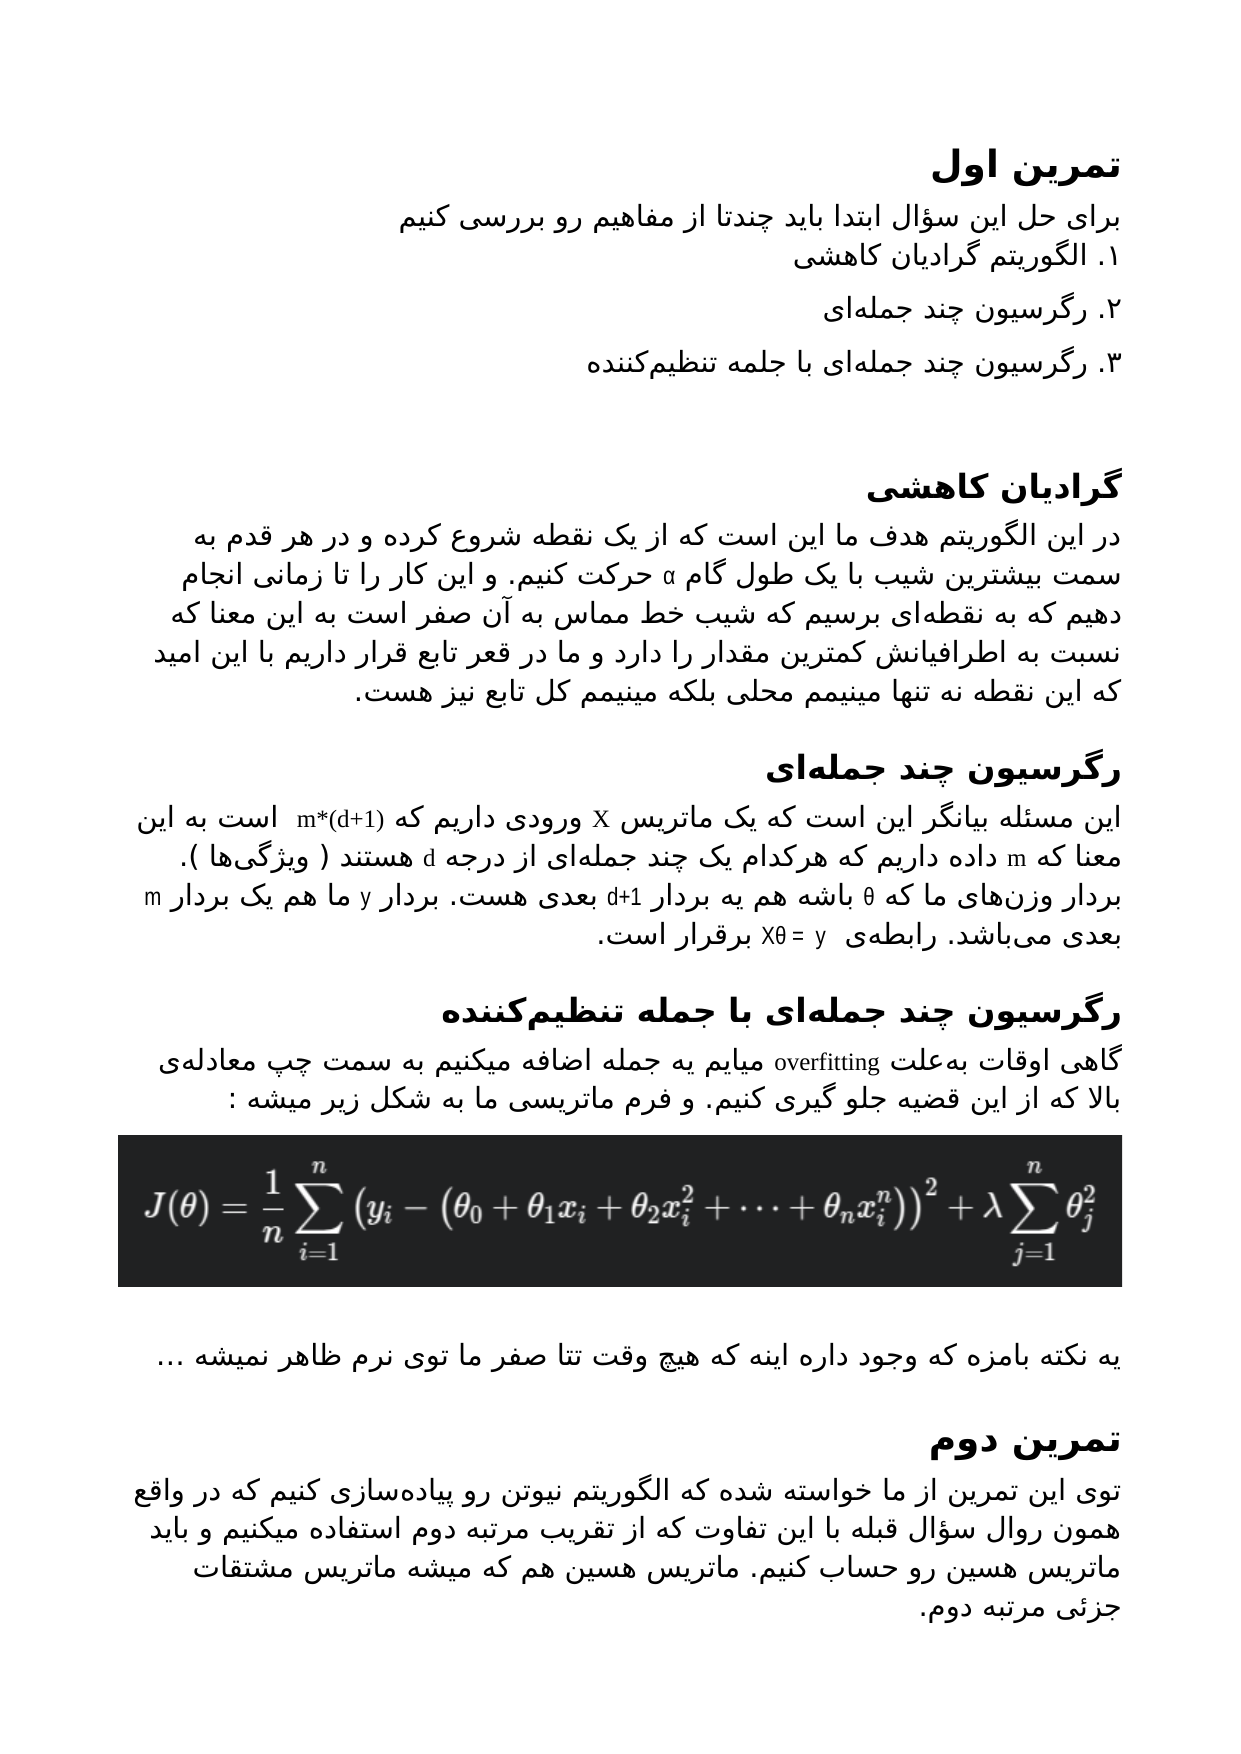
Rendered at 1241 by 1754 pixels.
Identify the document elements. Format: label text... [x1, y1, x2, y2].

text ۲. رگرسیون چند جمله‌ای [118, 292, 1122, 326]
text برای حل این سؤال ابتدا باید چندتا از مفاهیم رو بررسی کنیم ۱. الگوریتم گرادیان کاهشی [118, 199, 1122, 272]
picture [118, 1135, 1123, 1287]
text توی این تمرین از ما خواسته شده که الگوریتم نیوتن رو پیاده‌سازی کنیم که در واقع همون روال سؤال قبله با این تفاوت که از تقریب مرتبه دوم استفاده میکنیم و باید ماتریس هسین رو حساب کنیم. ماتریس هسین هم که میشه ماتریس مشتقات جزئی مرتبه دوم. [118, 1473, 1122, 1624]
subtitle رگرسیون چند جمله‌ای [118, 749, 1122, 788]
text ۳. رگرسیون چند جمله‌ای با جلمه تنظیم‌کننده [118, 345, 1122, 379]
text این مسئله بیانگر این است که یک ماتریس X ورودی داریم که m*(d+1) است به این معنا که m داده داریم که هرکدام یک چند جمله‌ای از درجه d هستند ( ویژگی‌ها ). بردار وزن‌های ما که θ باشه هم یه بردار d+1 بعدی هست. بردار y ما هم یک بردار m بعدی می‌باشد. رابطه‌ی Xθ = y برقرار است. [118, 800, 1122, 951]
subtitle گرادیان کاهشی [118, 467, 1122, 506]
subtitle رگرسیون چند جمله‌ای با جمله تنظیم‌کننده [118, 991, 1122, 1030]
text گاهی اوقات به‌علت overfitting میایم یه جمله اضافه میکنیم به سمت چپ معادله‌ی بالا که از این قضیه جلو گیری کنیم. و فرم ماتریسی ما به شکل زیر میشه : [118, 1043, 1122, 1116]
subtitle تمرین اول [118, 143, 1122, 187]
text در این الگوریتم هدف ما این است که از یک نقطه شروع کرده و در هر قدم به سمت بیشترین شیب با یک طول گام α حرکت کنیم. و این کار را تا زمانی انجام دهیم که به نقطه‌ای برسیم که شیب خط مماس به آن صفر است به این معنا که نسبت به اطرافیانش کمترین مقدار را دارد و ما در قعر تابع قرار داریم با این امید که این نقطه نه تنها مینیمم محلی بلکه مینیمم کل تابع نیز هست. [118, 519, 1122, 708]
text یه نکته بامزه که وجود داره اینه که هیچ وقت تتا صفر ما توی نرم ظاهر نمیشه … [118, 1338, 1122, 1372]
subtitle تمرین دوم [118, 1417, 1122, 1460]
